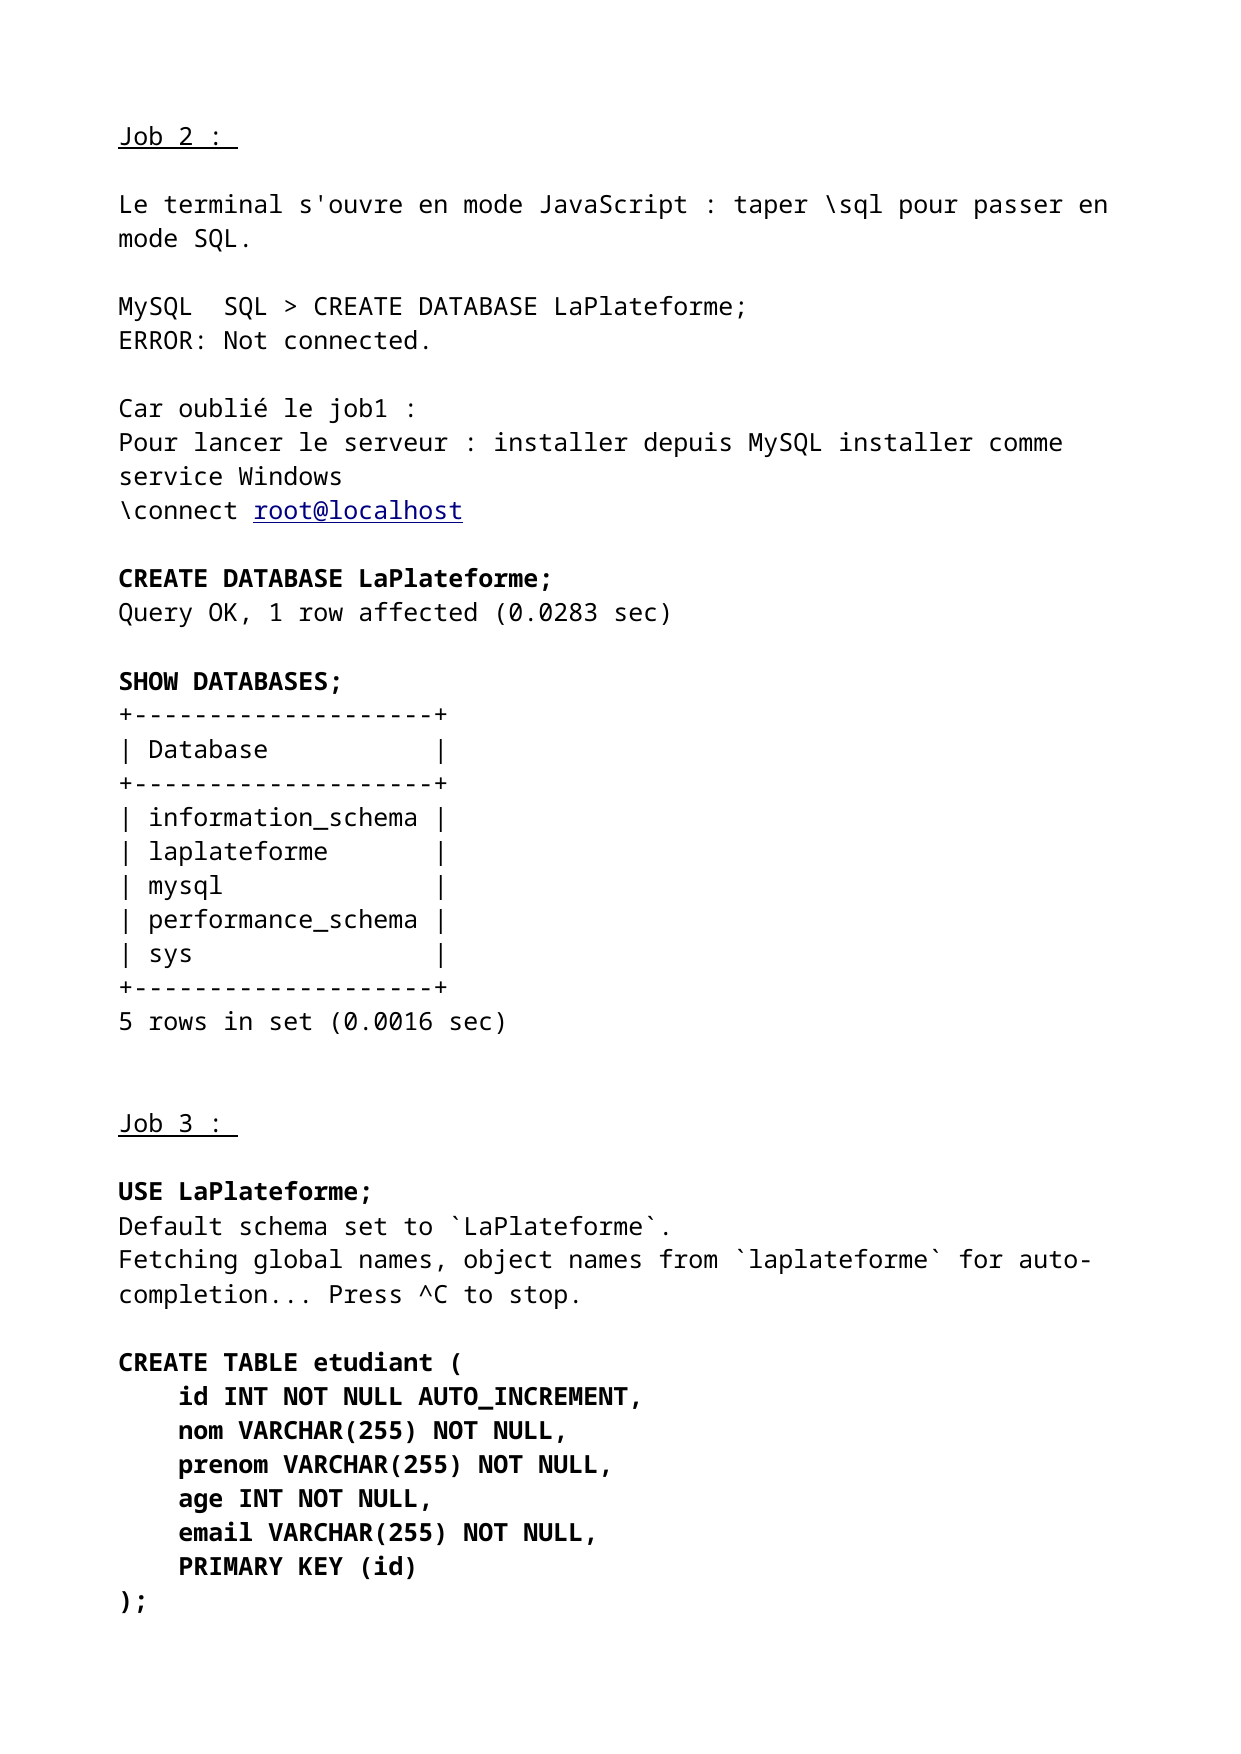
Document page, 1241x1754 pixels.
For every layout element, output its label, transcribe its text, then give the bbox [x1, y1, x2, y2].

text | information_schema | [118, 799, 1122, 833]
text Job 2 : Le terminal s'ouvre en mode JavaScript : taper \sql pour passer en mode SQL. MySQL SQL > CREATE DATABASE LaPlateforme; [118, 118, 1122, 322]
text | sys | [118, 936, 1122, 970]
text Car oublié le job1 : Pour lancer le serveur : installer depuis MySQL installer comme service Windows \connect root@localhost CREATE DATABASE LaPlateforme; [118, 391, 1122, 595]
text | Database | [118, 731, 1122, 765]
text | mysql | [118, 867, 1122, 902]
text | performance_schema | [118, 902, 1122, 936]
text +--------------------+ [118, 970, 1122, 1004]
text age INT NOT NULL, [118, 1481, 1122, 1515]
text ERROR: Not connected. [118, 322, 1122, 357]
text Job 3 : USE LaPlateforme; Default schema set to `LaPlateforme`. [118, 1106, 1122, 1242]
text PRIMARY KEY (id) [118, 1549, 1122, 1583]
text id INT NOT NULL AUTO_INCREMENT, [118, 1378, 1122, 1412]
text email VARCHAR(255) NOT NULL, [118, 1515, 1122, 1549]
text +--------------------+ [118, 697, 1122, 731]
text +--------------------+ [118, 765, 1122, 799]
text Query OK, 1 row affected (0.0283 sec) SHOW DATABASES; [118, 595, 1122, 697]
text nom VARCHAR(255) NOT NULL, [118, 1412, 1122, 1447]
text 5 rows in set (0.0016 sec) [118, 1004, 1122, 1106]
text | laplateforme | [118, 833, 1122, 867]
text ); [118, 1583, 1122, 1617]
text Fetching global names, object names from `laplateforme` for auto-completion... Press ^C to stop. CREATE TABLE etudiant ( [118, 1242, 1122, 1378]
text prenom VARCHAR(255) NOT NULL, [118, 1447, 1122, 1481]
